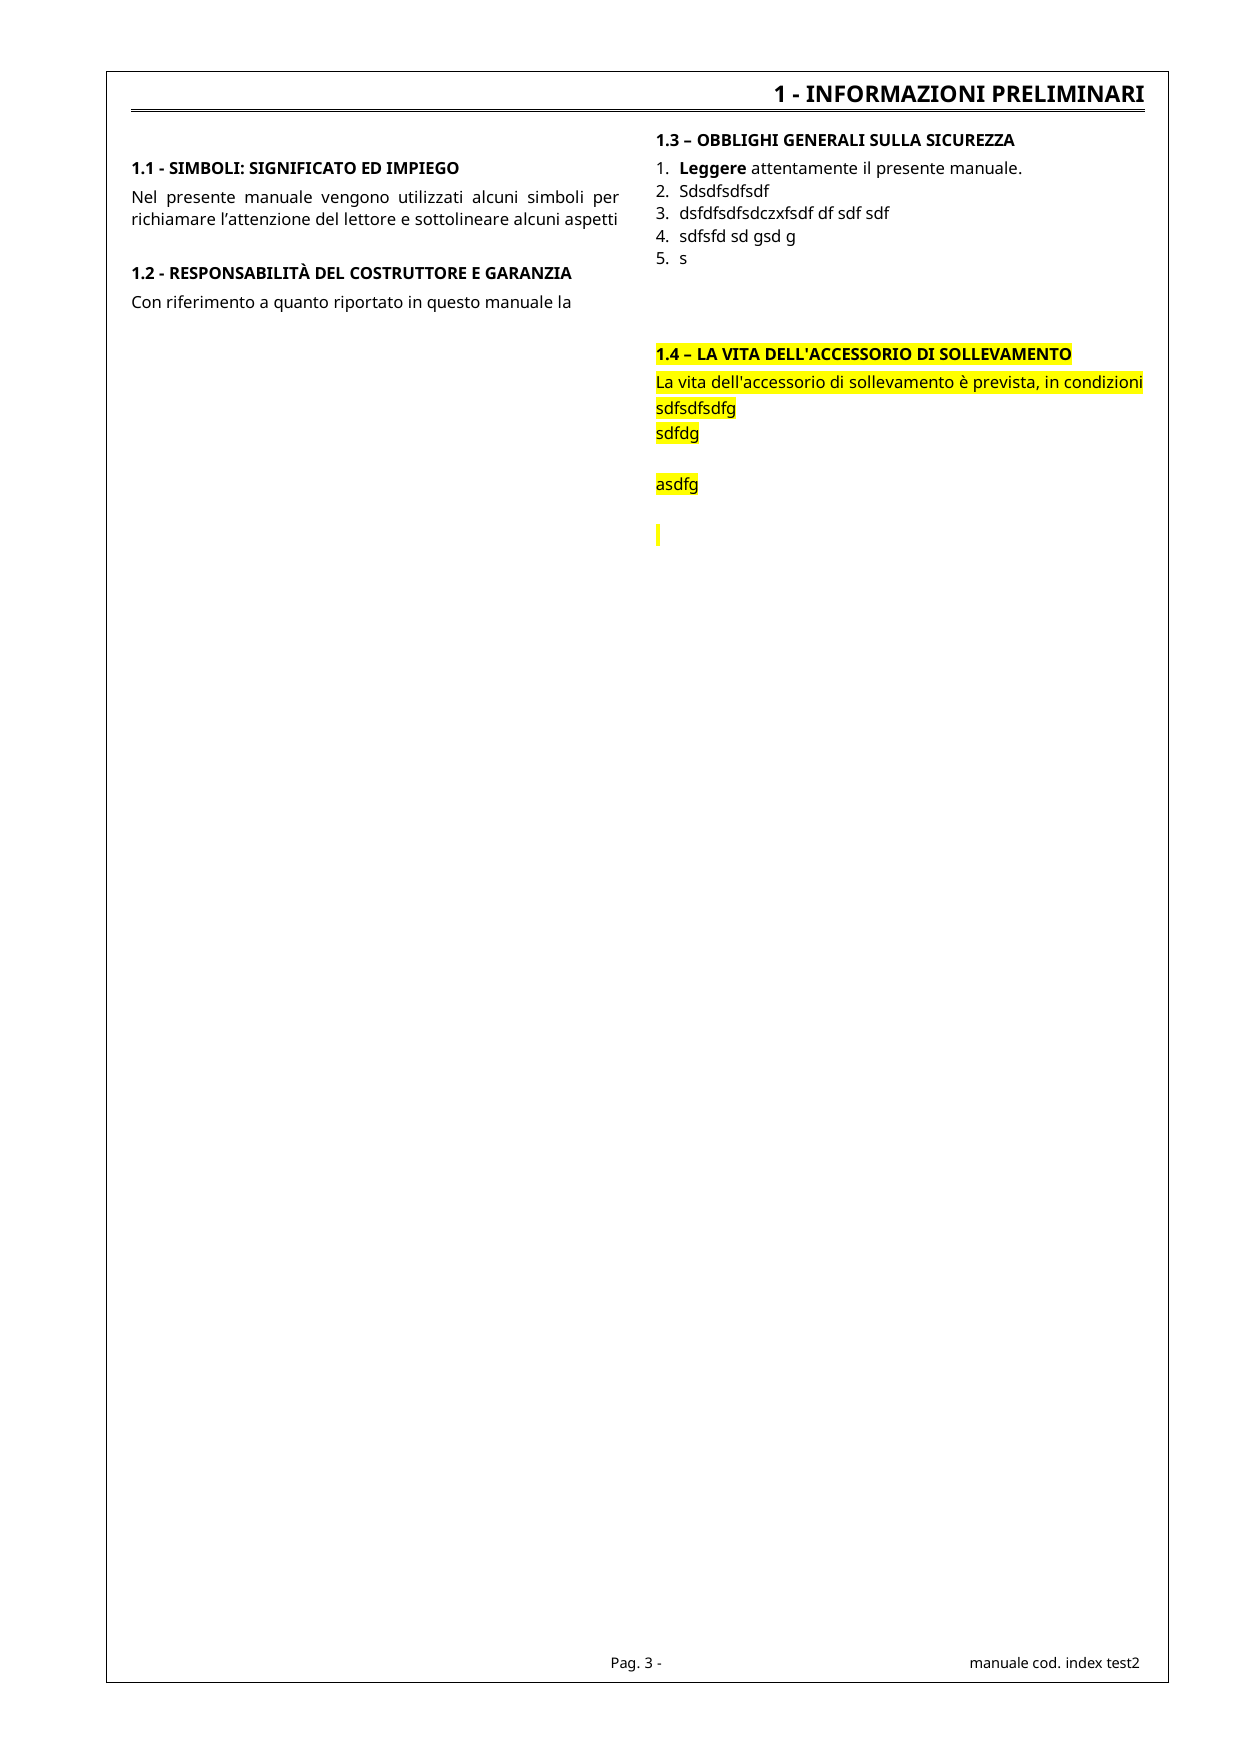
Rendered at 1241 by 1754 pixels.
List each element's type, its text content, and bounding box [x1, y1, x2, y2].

text La vita dell'accessorio di sollevamento è prevista, in condizioni [656, 371, 1145, 394]
list Leggere attentamente il presente manuale. [656, 157, 1145, 180]
text sdfsdfsdfg [656, 397, 1145, 419]
list Sdsdfsdfsdf [656, 180, 1145, 202]
subtitle 1.1 - Simboli: significato ed impiego [131, 157, 620, 180]
subtitle 1.4 – La vita dell'accessorio di sollevamento [656, 343, 1145, 365]
subtitle 1.2 - Responsabilità del costruttore e garanzia [131, 262, 620, 284]
list s [656, 247, 1145, 270]
subtitle 1.3 – OBBLIGHI GENERALI sulla sicurezza [656, 129, 1145, 151]
text Nel presente manuale vengono utilizzati alcuni simboli per richiamare l’attenzione del lettore e sottolineare alcuni aspetti [131, 186, 620, 231]
list dsfdfsdfsdczxfsdf df sdf sdf [656, 202, 1145, 225]
text asdfg [656, 473, 1145, 495]
text Con riferimento a quanto riportato in questo manuale la [131, 291, 620, 313]
list sdfsfd sd gsd g [656, 225, 1145, 247]
text sdfdg [656, 422, 1145, 444]
